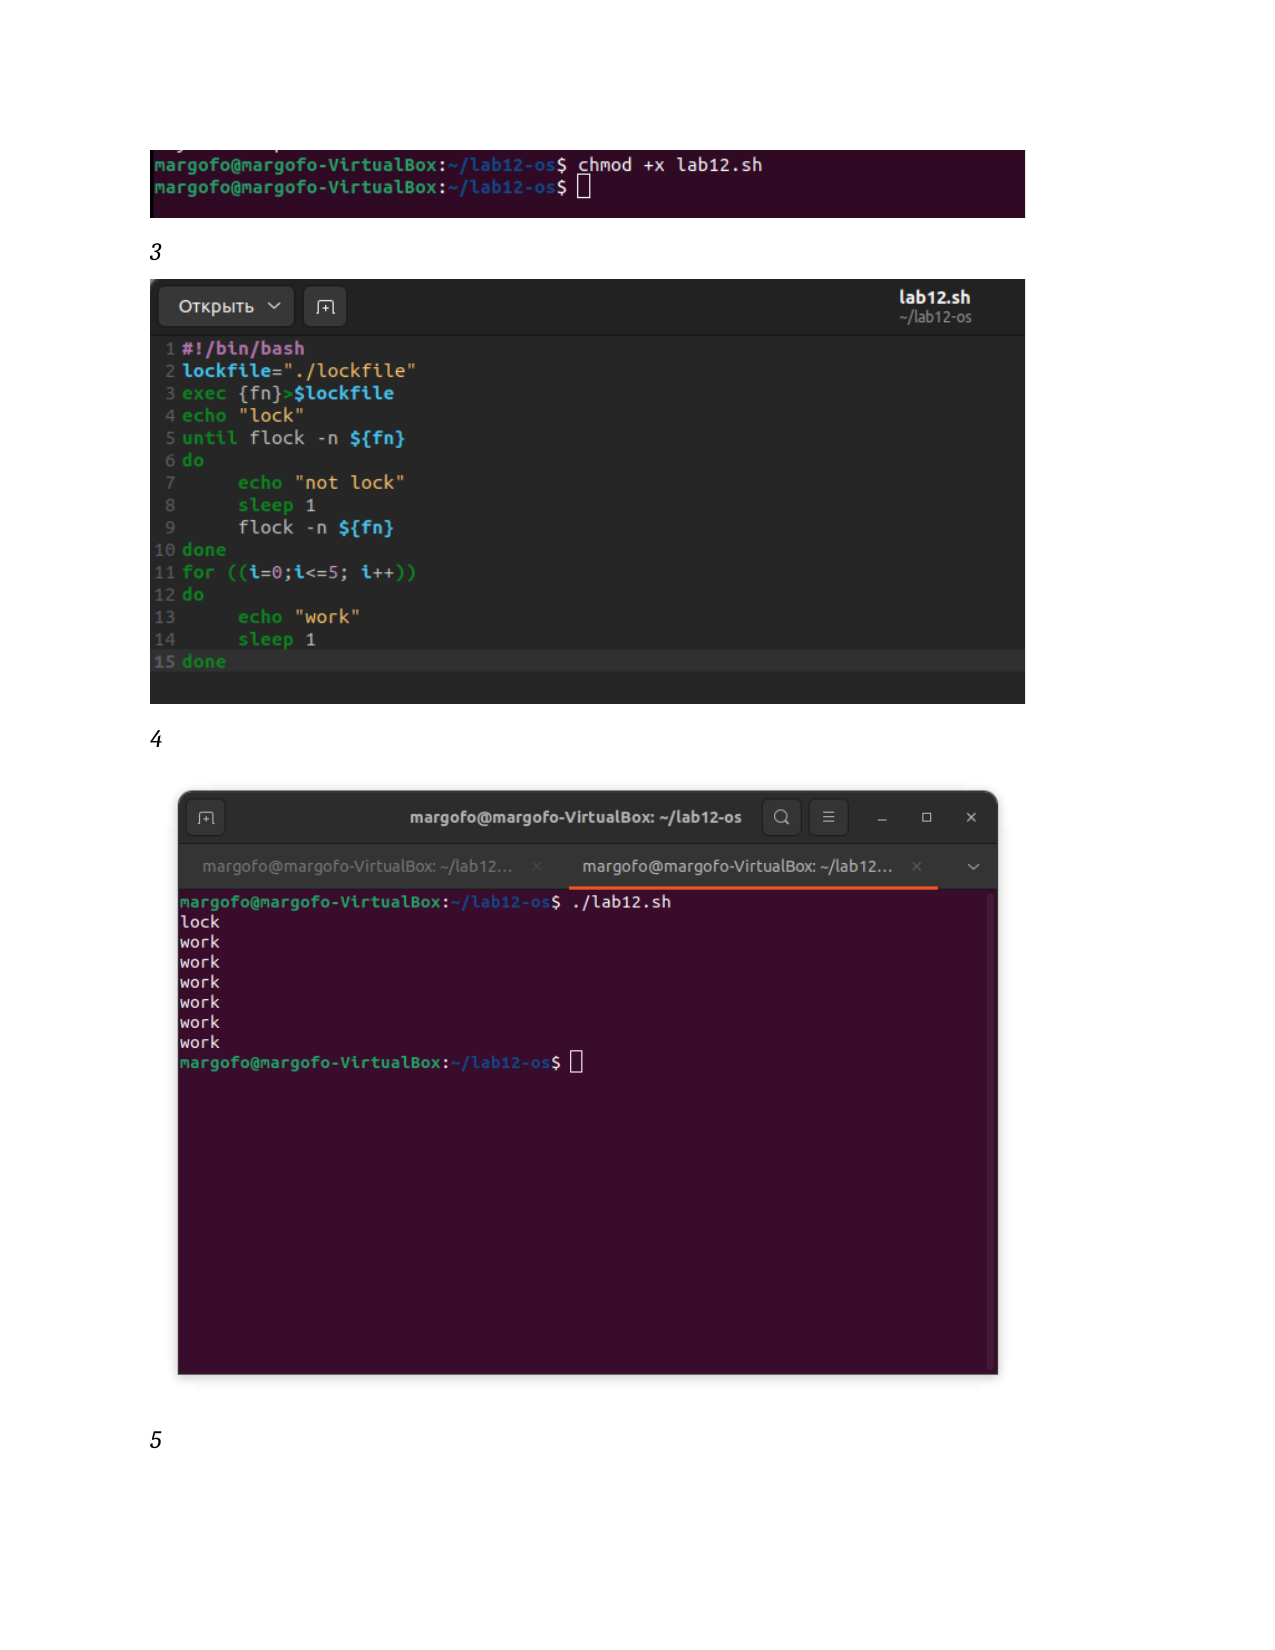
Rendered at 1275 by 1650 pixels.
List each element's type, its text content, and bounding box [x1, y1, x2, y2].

text 4 [150, 725, 1125, 754]
text 5 [150, 1426, 1125, 1455]
text 3 [150, 238, 1125, 267]
